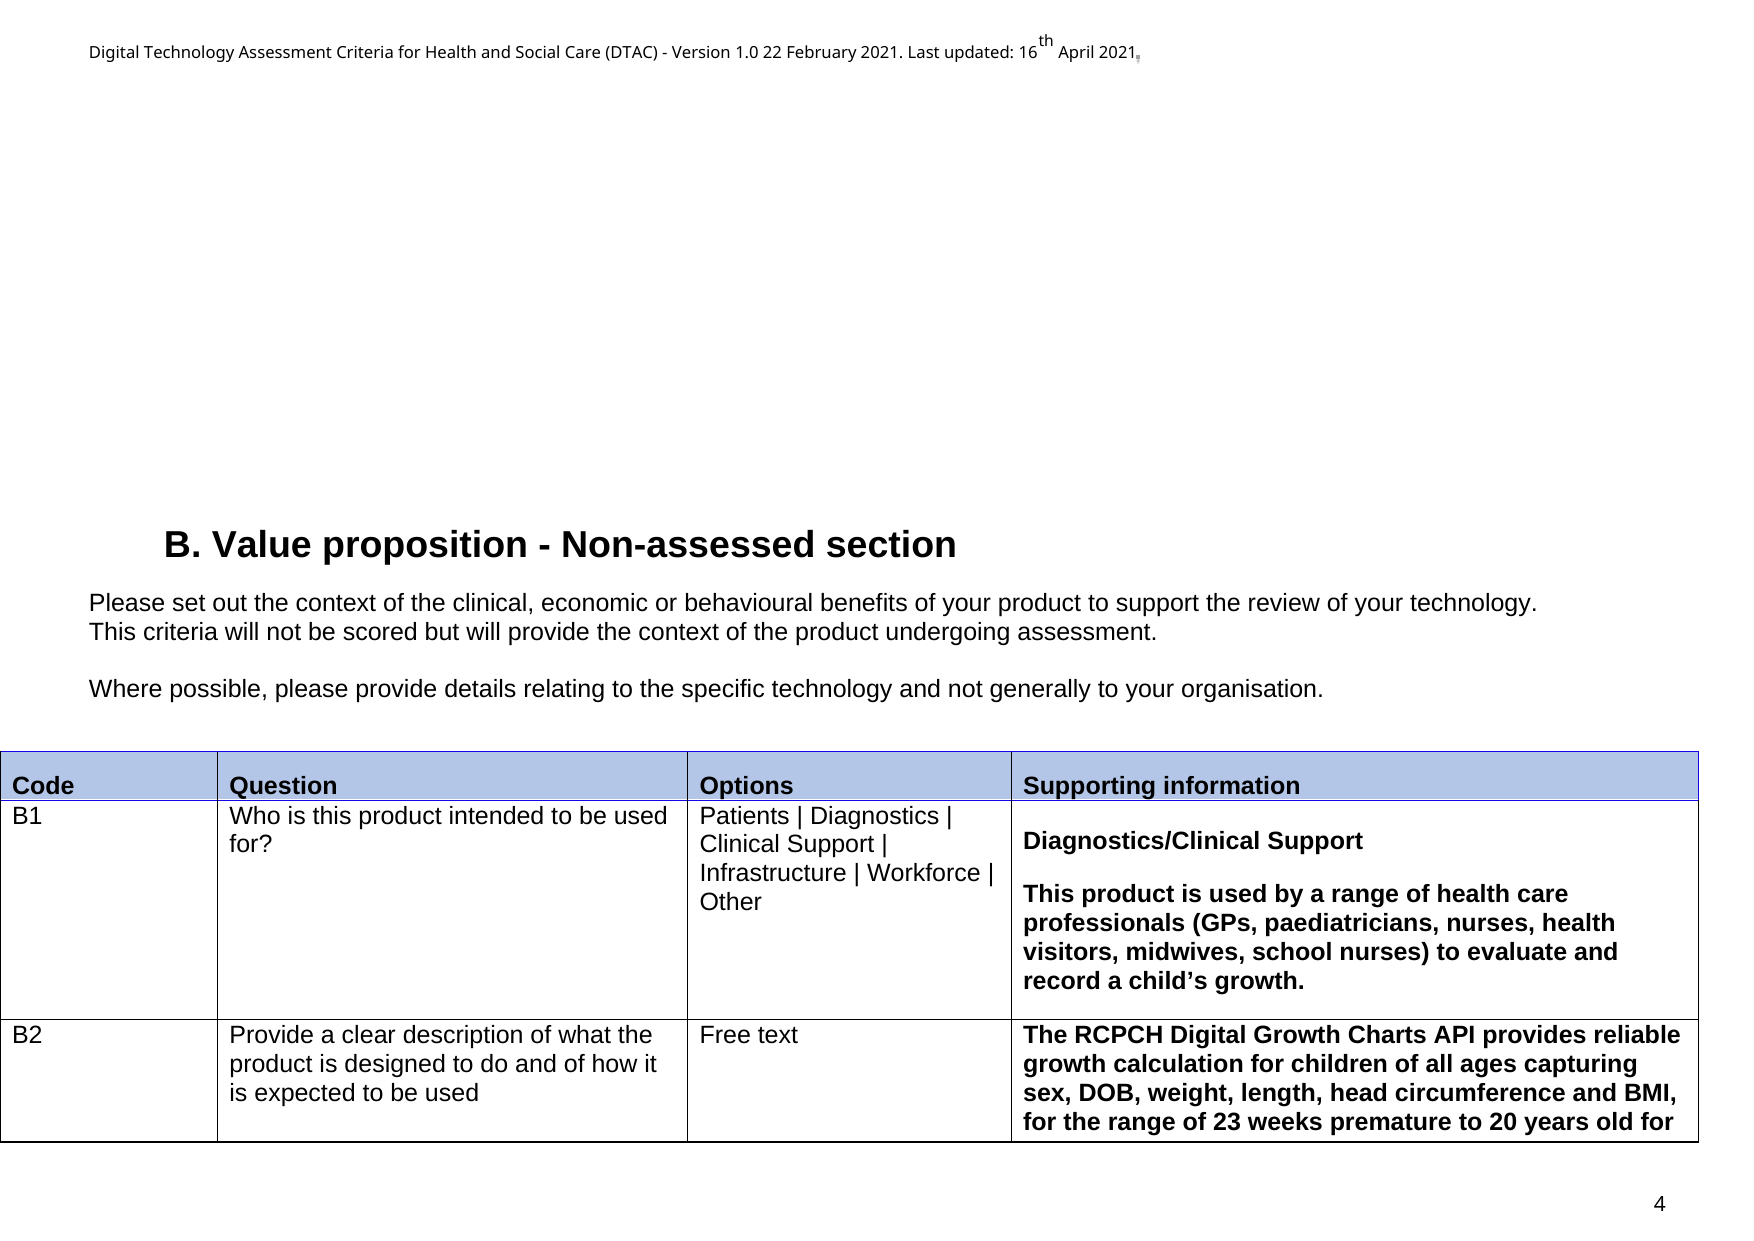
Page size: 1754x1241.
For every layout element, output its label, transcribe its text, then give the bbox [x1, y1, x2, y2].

table_cell Diagnostics/Clinical Support This product is used by a range of health care professionals (GPs, paediatricians, nurses, health visitors, midwives, school nurses) to evaluate and record a child’s growth. [1012, 801, 1698, 1019]
table_header Options [688, 752, 1011, 799]
table_header Supporting information [1012, 752, 1698, 799]
subtitle B. Value proposition - Non-assessed section [89, 522, 1343, 565]
table_cell Patients | Diagnostics | Clinical Support | Infrastructure | Workforce | Other [688, 801, 1011, 1019]
table_cell Provide a clear description of what the product is designed to do and of how it is expected to be used [218, 1020, 687, 1141]
text Where possible, please provide details relating to the specific technology and not generally to your organisation. [89, 674, 1665, 703]
table_cell The RCPCH Digital Growth Charts API provides reliable growth calculation for children of all ages capturing sex, DOB, weight, length, head circumference and BMI, for the range of 23 weeks premature to 20 years old for [1012, 1020, 1698, 1141]
table_cell Who is this product intended to be used for? [218, 801, 687, 1019]
table_header Question [218, 752, 687, 799]
table_cell B2 [1, 1020, 217, 1141]
table_cell Free text [688, 1020, 1011, 1141]
table_cell B1 [1, 801, 217, 1019]
table_header Code [1, 752, 217, 799]
text Please set out the context of the clinical, economic or behavioural benefits of your product to support the review of your technology. This criteria will not be scored but will provide the context of the product undergoing assessment. [89, 588, 1578, 674]
